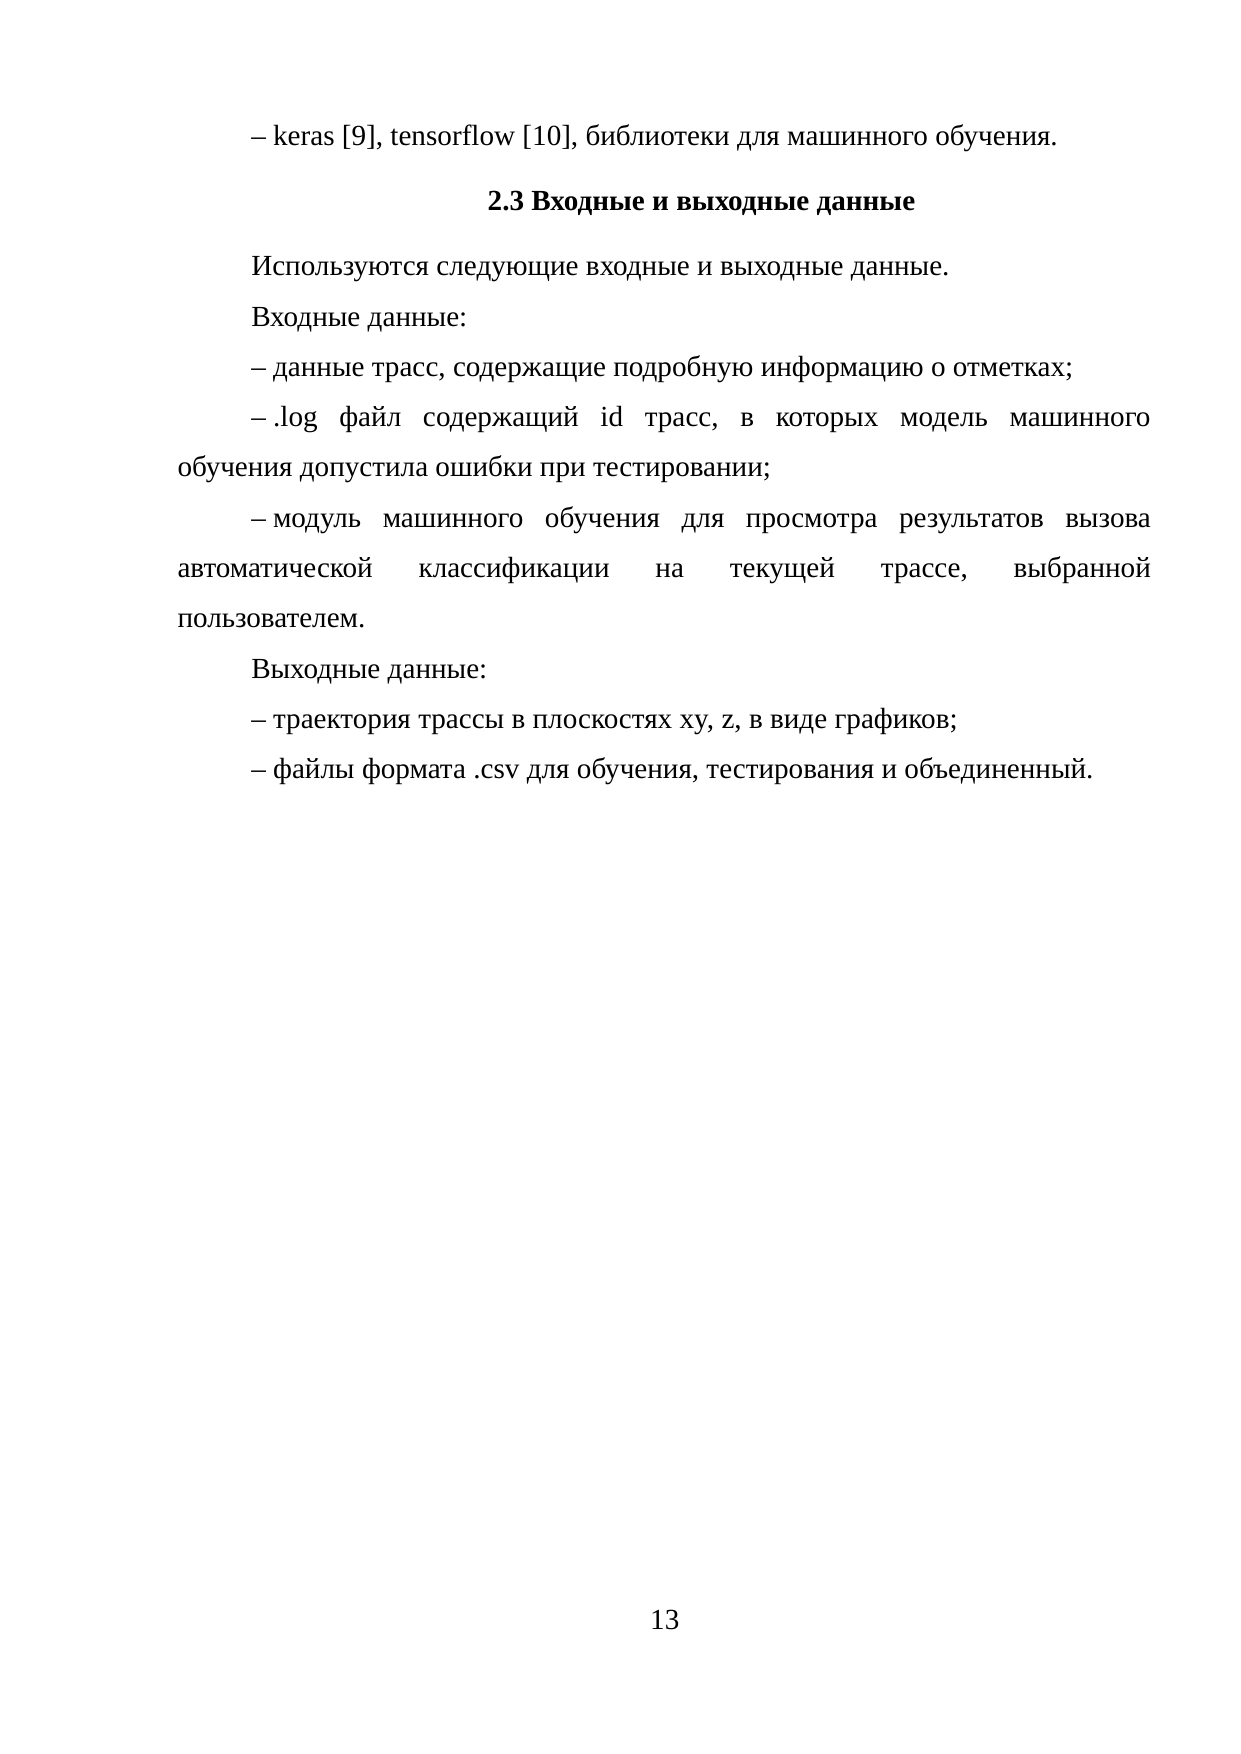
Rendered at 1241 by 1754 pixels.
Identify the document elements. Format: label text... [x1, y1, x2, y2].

list файлы формата .csv для обучения, тестирования и объединенный. [177, 751, 1152, 785]
list траектория трассы в плоскостях xy, z, в виде графиков; [177, 701, 1152, 735]
list keras [9], tensorflow [10], библиотеки для машинного обучения. [177, 118, 1152, 152]
subtitle Входные и выходные данные [251, 183, 1152, 217]
text Входные данные: [177, 299, 1152, 332]
list модуль машинного обучения для просмотра результатов вызова автоматической классификации на текущей трассе, выбранной пользователем. [177, 500, 1152, 634]
list .log файл содержащий id трасс, в которых модель машинного обучения допустила ошибки при тестировании; [177, 399, 1152, 483]
text Используются следующие входные и выходные данные. [177, 248, 1152, 282]
text Выходные данные: [177, 651, 1152, 684]
list данные трасс, содержащие подробную информацию о отметках; [177, 349, 1152, 382]
